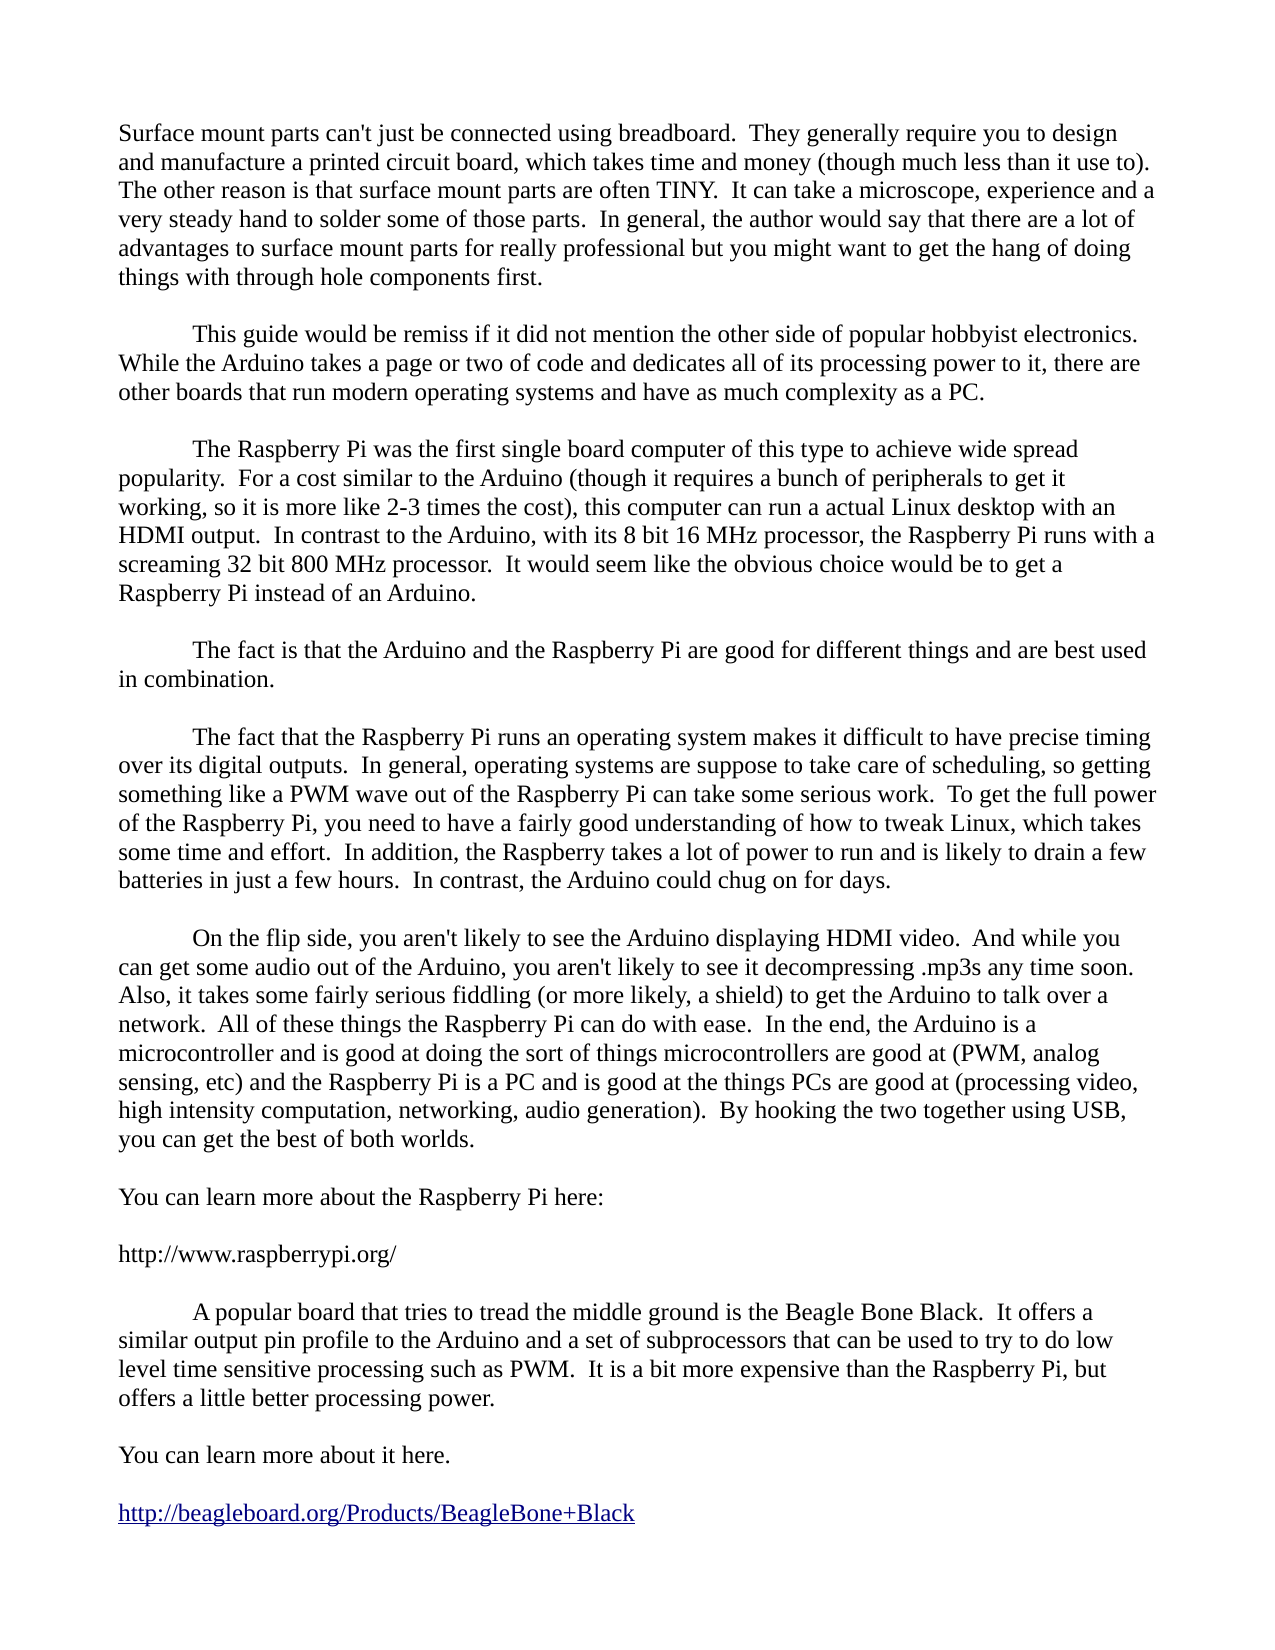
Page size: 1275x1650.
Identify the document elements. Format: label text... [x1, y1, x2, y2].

text http://beagleboard.org/Products/BeagleBone+Black [118, 1498, 1157, 1527]
text Surface mount parts can't just be connected using breadboard. They generally require you to design and manufacture a printed circuit board, which takes time and money (though much less than it use to). The other reason is that surface mount parts are often TINY. It can take a microscope, experience and a very steady hand to solder some of those parts. In general, the author would say that there are a lot of advantages to surface mount parts for really professional but you might want to get the hang of doing things with through hole components first. [118, 118, 1157, 291]
text You can learn more about the Raspberry Pi here: [118, 1182, 1157, 1211]
text The Raspberry Pi was the first single board computer of this type to achieve wide spread popularity. For a cost similar to the Arduino (though it requires a bunch of peripherals to get it working, so it is more like 2-3 times the cost), this computer can run a actual Linux desktop with an HDMI output. In contrast to the Arduino, with its 8 bit 16 MHz processor, the Raspberry Pi runs with a screaming 32 bit 800 MHz processor. It would seem like the obvious choice would be to get a Raspberry Pi instead of an Arduino. [118, 434, 1157, 607]
text A popular board that tries to tread the middle ground is the Beagle Bone Black. It offers a similar output pin profile to the Arduino and a set of subprocessors that can be used to try to do low level time sensitive processing such as PWM. It is a bit more expensive than the Raspberry Pi, but offers a little better processing power. [118, 1297, 1157, 1412]
text The fact is that the Arduino and the Raspberry Pi are good for different things and are best used in combination. [118, 636, 1157, 693]
text This guide would be remiss if it did not mention the other side of popular hobbyist electronics. While the Arduino takes a page or two of code and dedicates all of its processing power to it, there are other boards that run modern operating systems and have as much complexity as a PC. [118, 319, 1157, 406]
text On the flip side, you aren't likely to see the Arduino displaying HDMI video. And while you can get some audio out of the Arduino, you aren't likely to see it decompressing .mp3s any time soon. Also, it takes some fairly serious fiddling (or more likely, a shield) to get the Arduino to talk over a network. All of these things the Raspberry Pi can do with ease. In the end, the Arduino is a microcontroller and is good at doing the sort of things microcontrollers are good at (PWM, analog sensing, etc) and the Raspberry Pi is a PC and is good at the things PCs are good at (processing video, high intensity computation, networking, audio generation). By hooking the two together using USB, you can get the best of both worlds. [118, 923, 1157, 1153]
text http://www.raspberrypi.org/ [118, 1239, 1157, 1268]
text The fact that the Raspberry Pi runs an operating system makes it difficult to have precise timing over its digital outputs. In general, operating systems are suppose to take care of scheduling, so getting something like a PWM wave out of the Raspberry Pi can take some serious work. To get the full power of the Raspberry Pi, you need to have a fairly good understanding of how to tweak Linux, which takes some time and effort. In addition, the Raspberry takes a lot of power to run and is likely to drain a few batteries in just a few hours. In contrast, the Arduino could chug on for days. [118, 722, 1157, 894]
text You can learn more about it here. [118, 1441, 1157, 1469]
